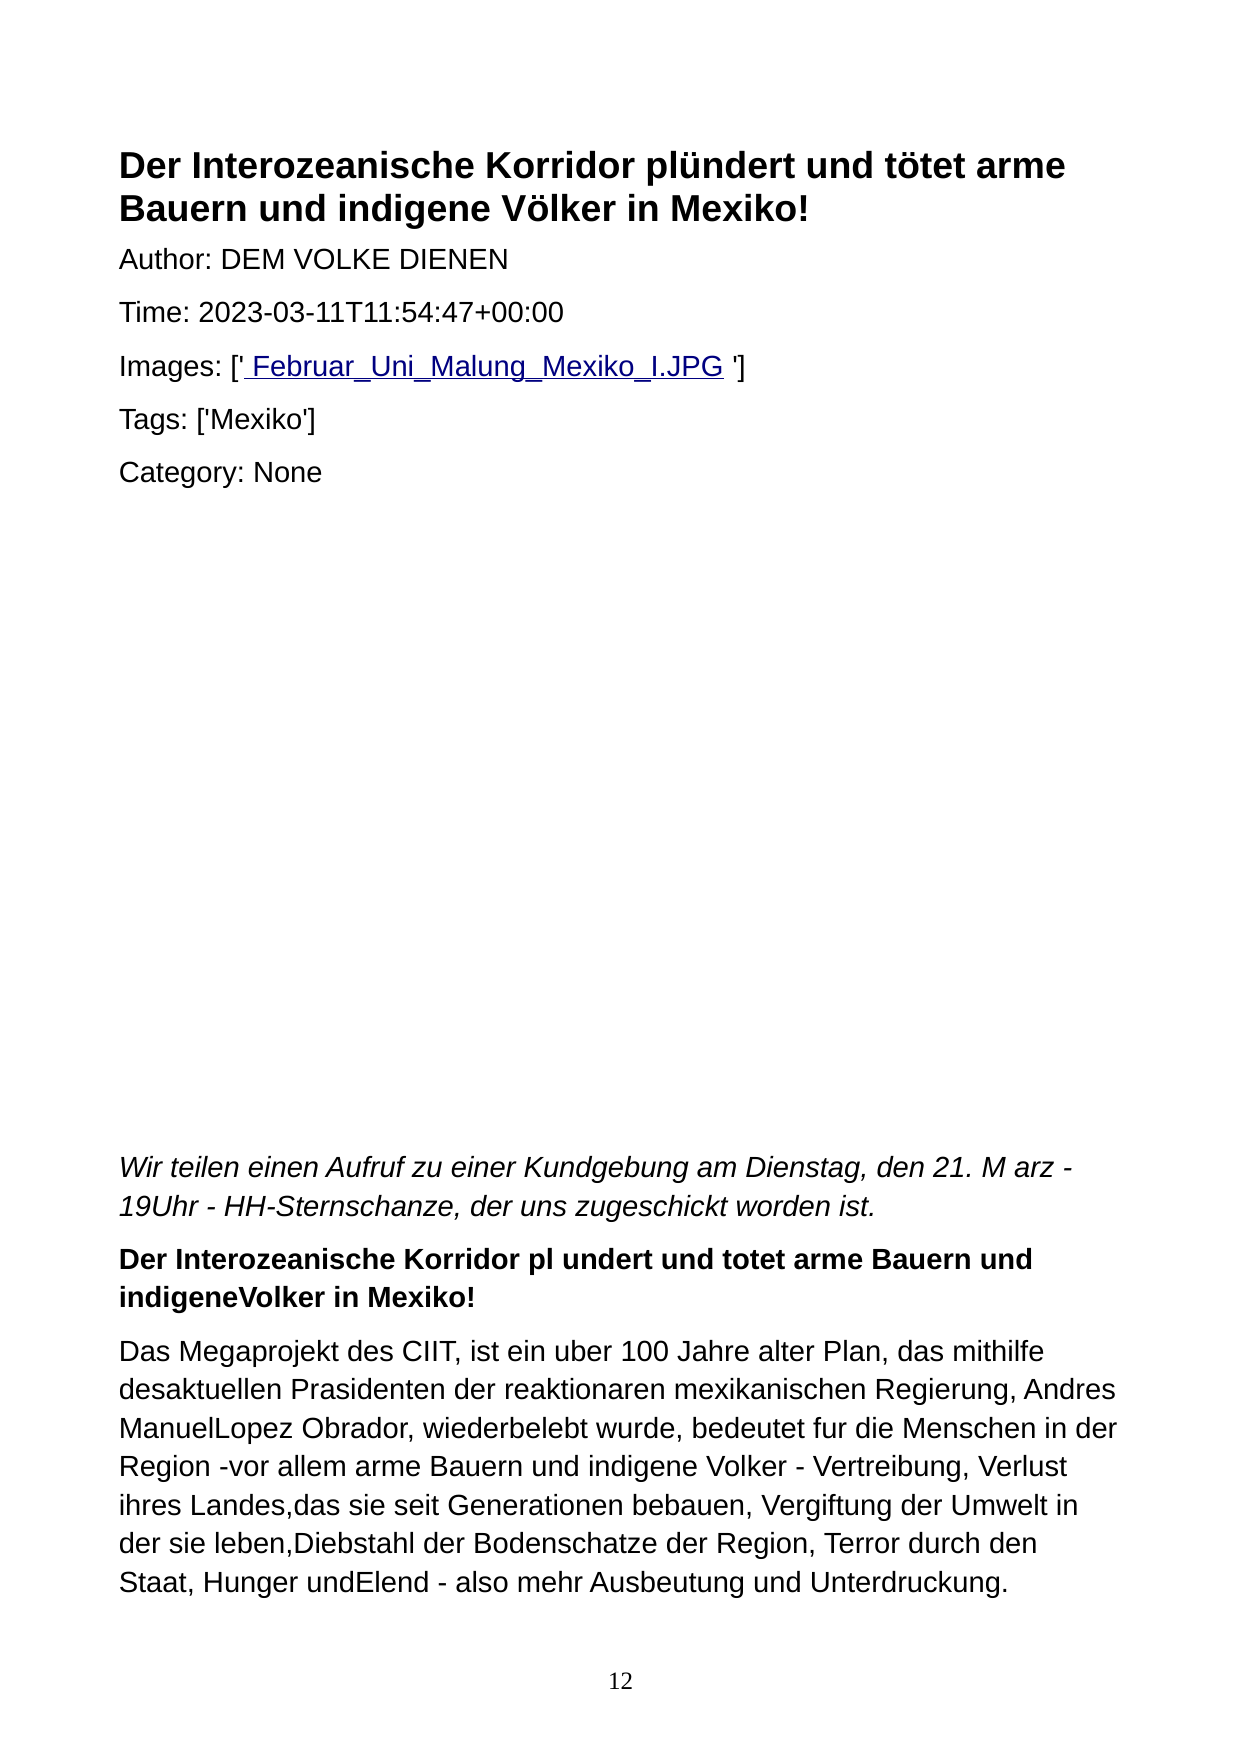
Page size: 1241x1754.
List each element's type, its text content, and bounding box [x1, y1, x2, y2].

text Category: None [118, 455, 1122, 488]
text Images: [' Februar_Uni_Malung_Mexiko_I.JPG '] [118, 348, 1122, 382]
text Wir teilen einen Aufruf zu einer Kundgebung am Dienstag, den 21. M arz - 19Uhr - HH-Sternschanze, der uns zugeschickt worden ist. [118, 1150, 1122, 1222]
text Das Megaprojekt des CIIT, ist ein uber 100 Jahre alter Plan, das mithilfe desaktuellen Prasidenten der reaktionaren mexikanischen Regierung, Andres ManuelLopez Obrador, wiederbelebt wurde, bedeutet fur die Menschen in der Region -vor allem arme Bauern und indigene Volker - Vertreibung, Verlust ihres Landes,das sie seit Generationen bebauen, Vergiftung der Umwelt in der sie leben,Diebstahl der Bodenschatze der Region, Terror durch den Staat, Hunger undElend - also mehr Ausbeutung und Unterdruckung. [118, 1334, 1122, 1598]
text Tags: ['Mexiko'] [118, 402, 1122, 435]
text Author: DEM VOLKE DIENEN [118, 242, 1122, 276]
subtitle Der Interozeanische Korridor plündert und tötet arme Bauern und indigene Völker in Mexiko! [118, 143, 1122, 230]
text Der Interozeanische Korridor pl undert und totet arme Bauern und indigeneVolker in Mexiko! [118, 1242, 1122, 1314]
text Time: 2023-03-11T11:54:47+00:00 [118, 295, 1122, 329]
